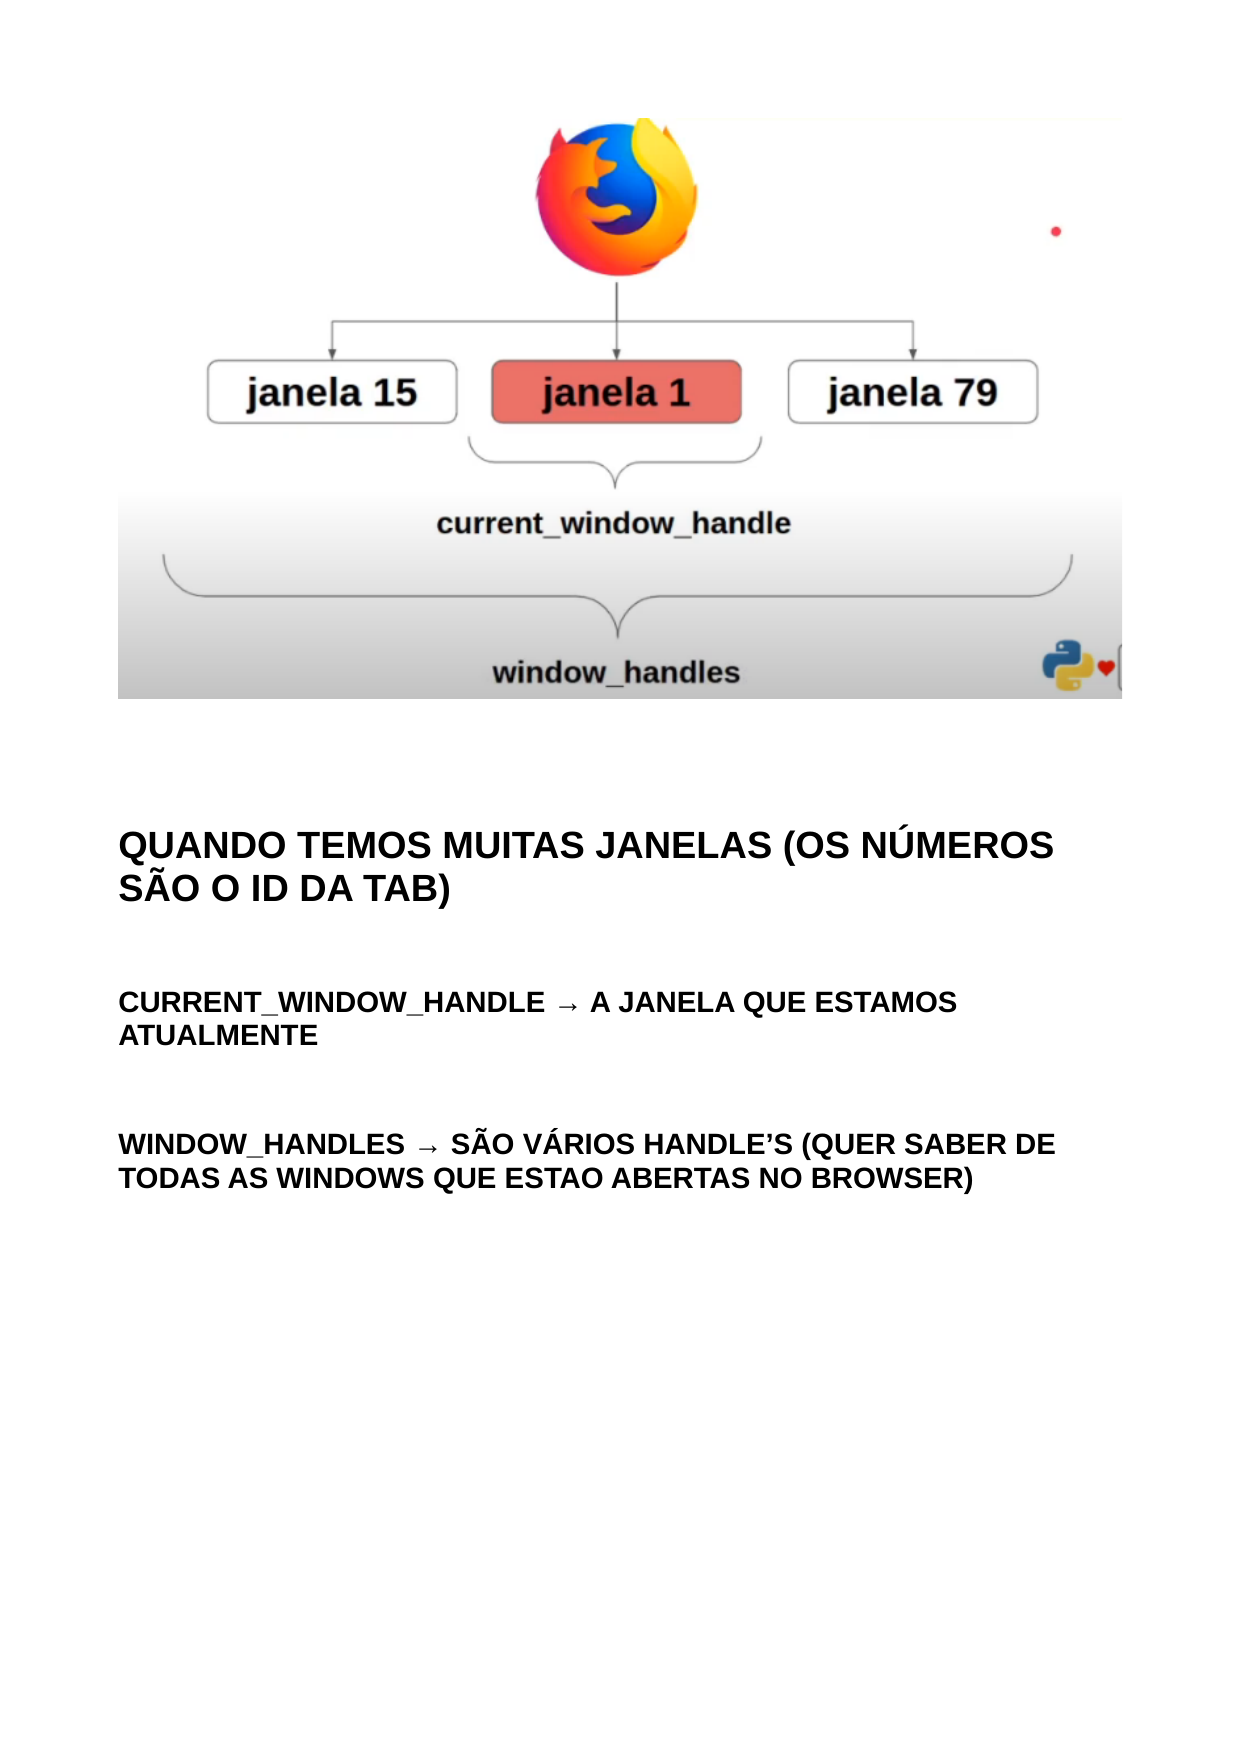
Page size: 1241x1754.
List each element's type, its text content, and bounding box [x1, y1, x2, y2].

subtitle QUANDO TEMOS MUITAS JANELAS (OS NÚMEROS SÃO O ID DA TAB) [118, 823, 1122, 910]
subtitle CURRENT_WINDOW_HANDLE → A JANELA QUE ESTAMOS ATUALMENTE [118, 984, 1122, 1052]
picture [118, 118, 1123, 699]
subtitle WINDOW_HANDLES → SÃO VÁRIOS HANDLE’S (QUER SABER DE TODAS AS WINDOWS QUE ESTAO ABERTAS NO BROWSER) [118, 1127, 1122, 1194]
